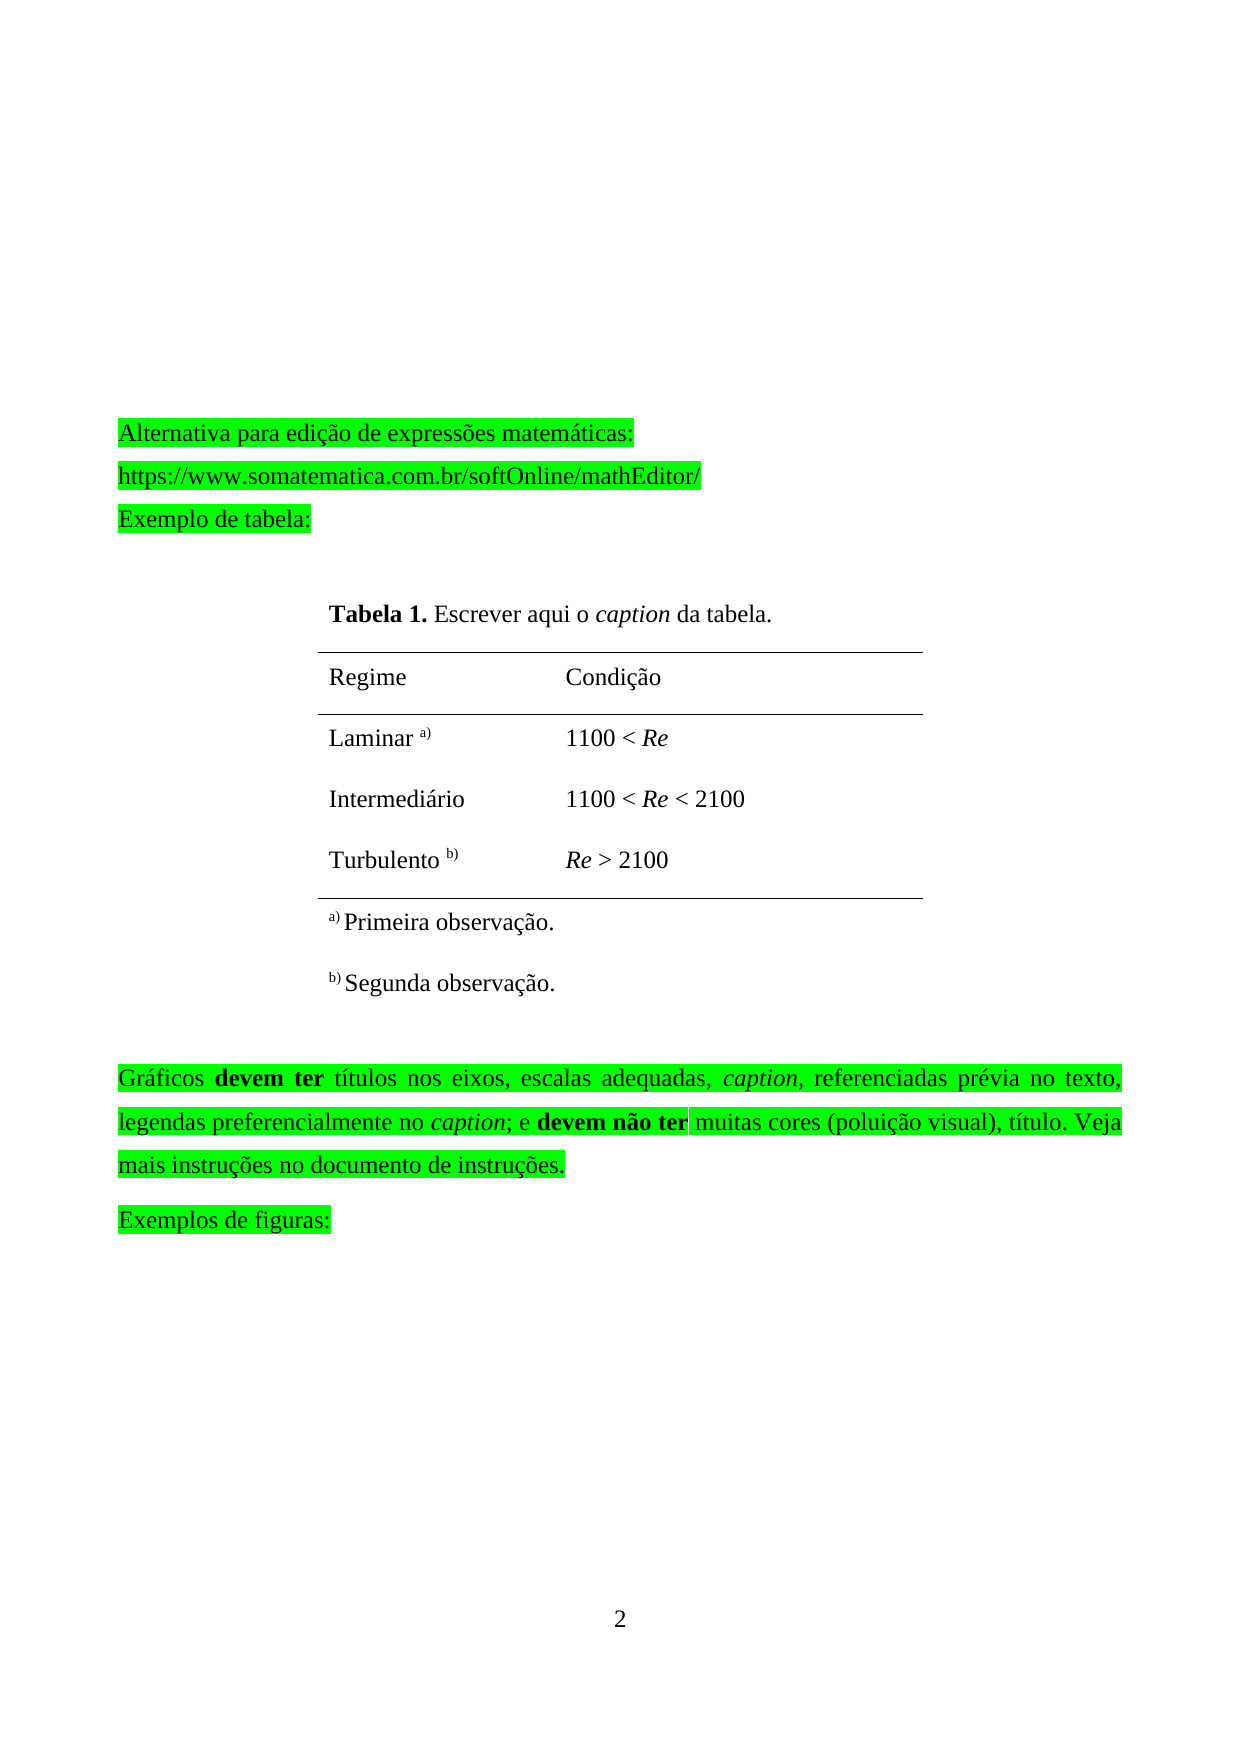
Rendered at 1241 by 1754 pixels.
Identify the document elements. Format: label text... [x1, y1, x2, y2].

table_cell 1100 < Re < 2100 [554, 776, 923, 836]
table_cell Turbulento b) [318, 836, 554, 897]
table_cell Laminar a) [318, 715, 554, 776]
table_cell Regime [318, 653, 554, 713]
text Gráficos devem ter títulos nos eixos, escalas adequadas, caption, referenciadas prévia no texto, legendas preferencialmente no caption; e devem não ter muitas cores (poluição visual), título. Veja mais instruções no documento de instruções. [118, 1063, 1122, 1178]
table_cell Condição [554, 653, 923, 713]
table_header Tabela 1. Escrever aqui o caption da tabela. [318, 591, 923, 652]
table_cell 1100 < Re [554, 715, 923, 776]
table_cell Re > 2100 [554, 836, 923, 897]
text Exemplo de tabela: [118, 504, 1122, 533]
text Exemplos de figuras: [118, 1205, 1122, 1234]
table_cell a) Primeira observação. b) Segunda observação. [318, 899, 923, 1020]
text https://www.somatematica.com.br/softOnline/mathEditor/ [118, 461, 1122, 490]
text Alternativa para edição de expressões matemáticas: [118, 418, 1122, 447]
table_cell Intermediário [318, 776, 554, 836]
